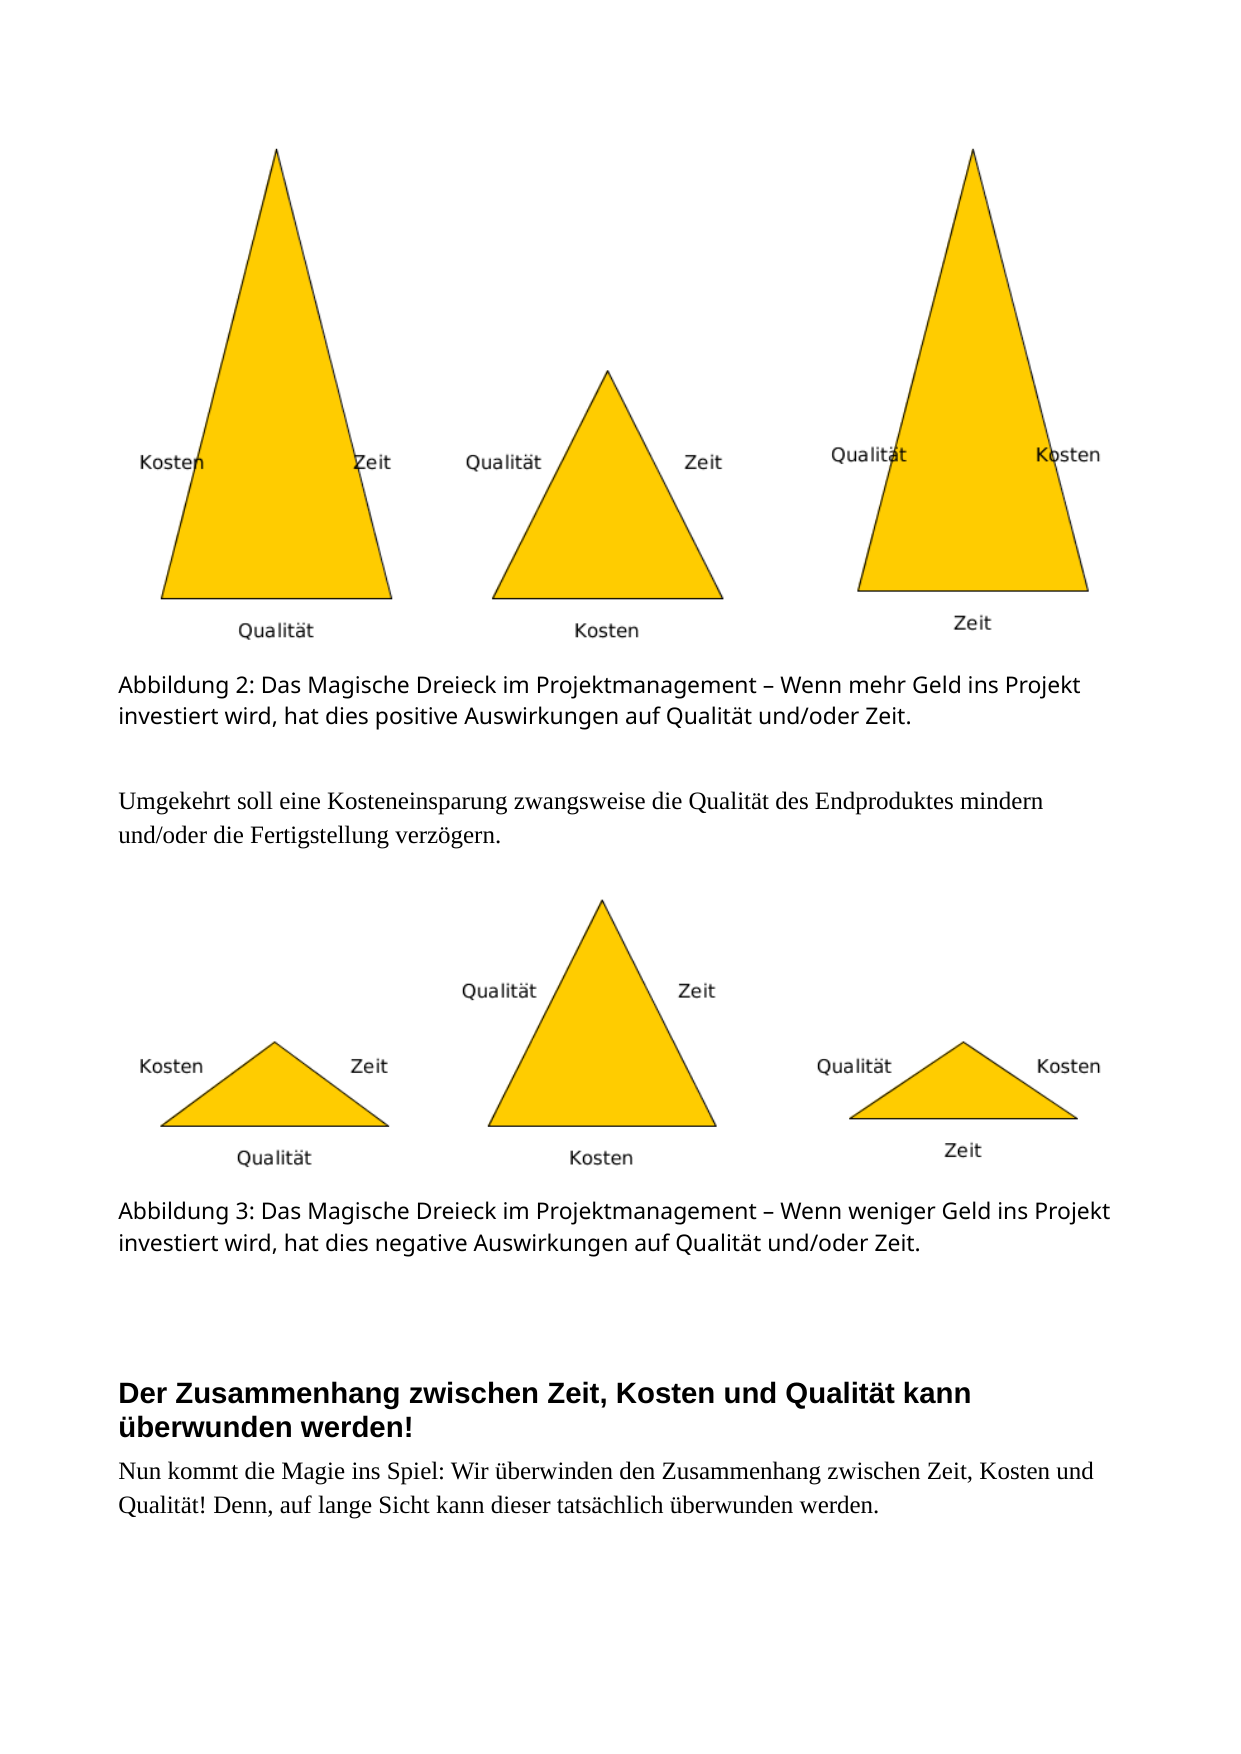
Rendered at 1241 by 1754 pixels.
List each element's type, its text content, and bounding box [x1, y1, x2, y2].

text Abbildung 3: Das Magische Dreieck im Projektmanagement – Wenn weniger Geld ins Projekt investiert wird, hat dies negative Auswirkungen auf Qualität und/oder Zeit. [118, 1196, 1122, 1258]
picture [118, 881, 1123, 1196]
text Abbildung 2: Das Magische Dreieck im Projektmanagement – Wenn mehr Geld ins Projekt investiert wird, hat dies positive Auswirkungen auf Qualität und/oder Zeit. [118, 669, 1122, 731]
picture [118, 130, 1123, 669]
subtitle Der Zusammenhang zwischen Zeit, Kosten und Qualität kann überwunden werden! [118, 1376, 1122, 1444]
text Umgekehrt soll eine Kosteneinsparung zwangsweise die Qualität des Endproduktes mindern und/oder die Fertigstellung verzögern. [118, 786, 1122, 849]
text Nun kommt die Magie ins Spiel: Wir überwinden den Zusammenhang zwischen Zeit, Kosten und Qualität! Denn, auf lange Sicht kann dieser tatsächlich überwunden werden. [118, 1456, 1122, 1519]
